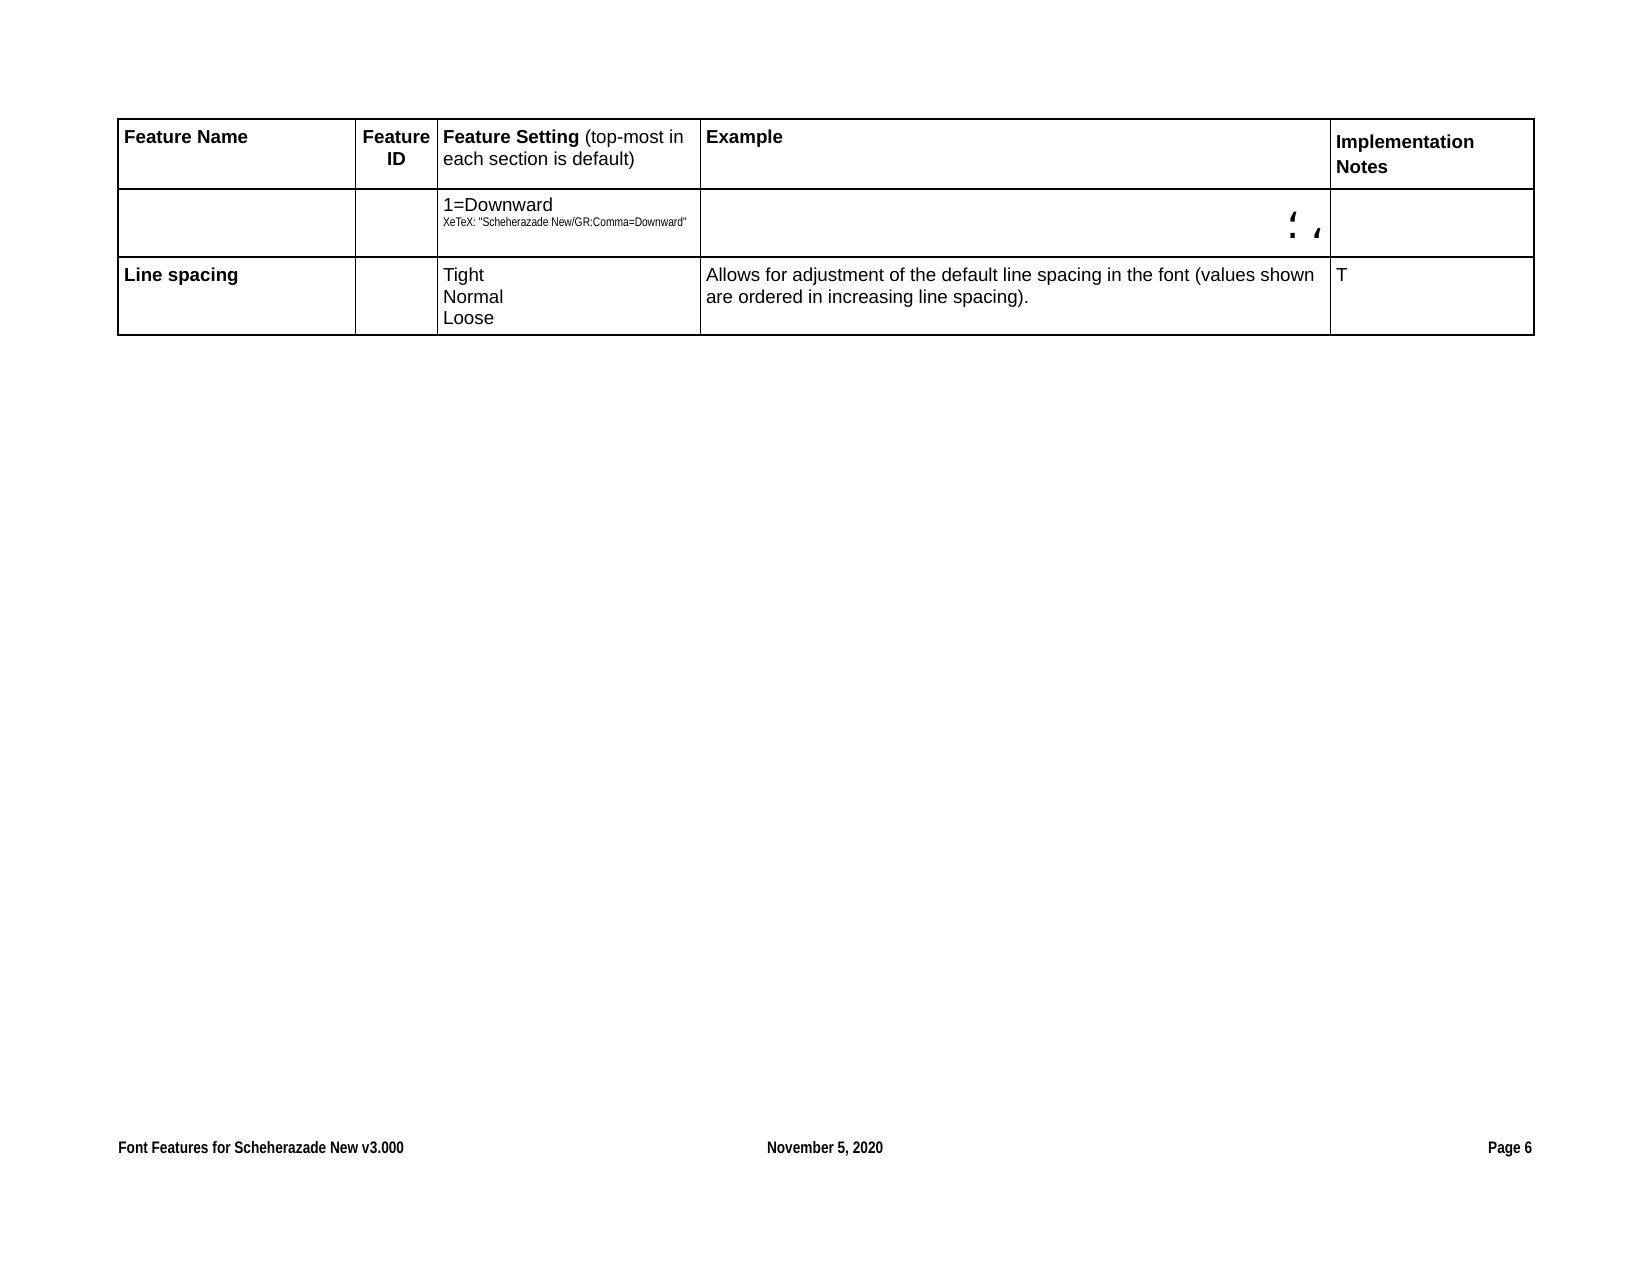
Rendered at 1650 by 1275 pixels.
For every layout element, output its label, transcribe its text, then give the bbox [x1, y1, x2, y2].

table_cell T [1331, 258, 1533, 334]
table_cell Line spacing [119, 258, 355, 334]
table_header Feature ID [356, 120, 437, 188]
table_cell Allows for adjustment of the default line spacing in the font (values shown are ordered in increasing line spacing). [701, 258, 1330, 334]
table_header Feature Setting (top-most in each section is default) [438, 120, 700, 188]
table_header Example [701, 120, 1330, 188]
table_header Feature Name [119, 120, 355, 188]
table_cell [1331, 190, 1533, 256]
table_cell Tight Normal Loose [438, 258, 700, 334]
table_cell [356, 190, 437, 256]
table_cell [356, 258, 437, 334]
table_cell 1=Downward XeTeX: "Scheherazade New/GR:Comma=Downward" [438, 190, 700, 256]
table_cell [119, 190, 355, 256]
table_header Implementation Notes [1331, 120, 1533, 188]
table_cell ، ؛ [701, 190, 1330, 256]
